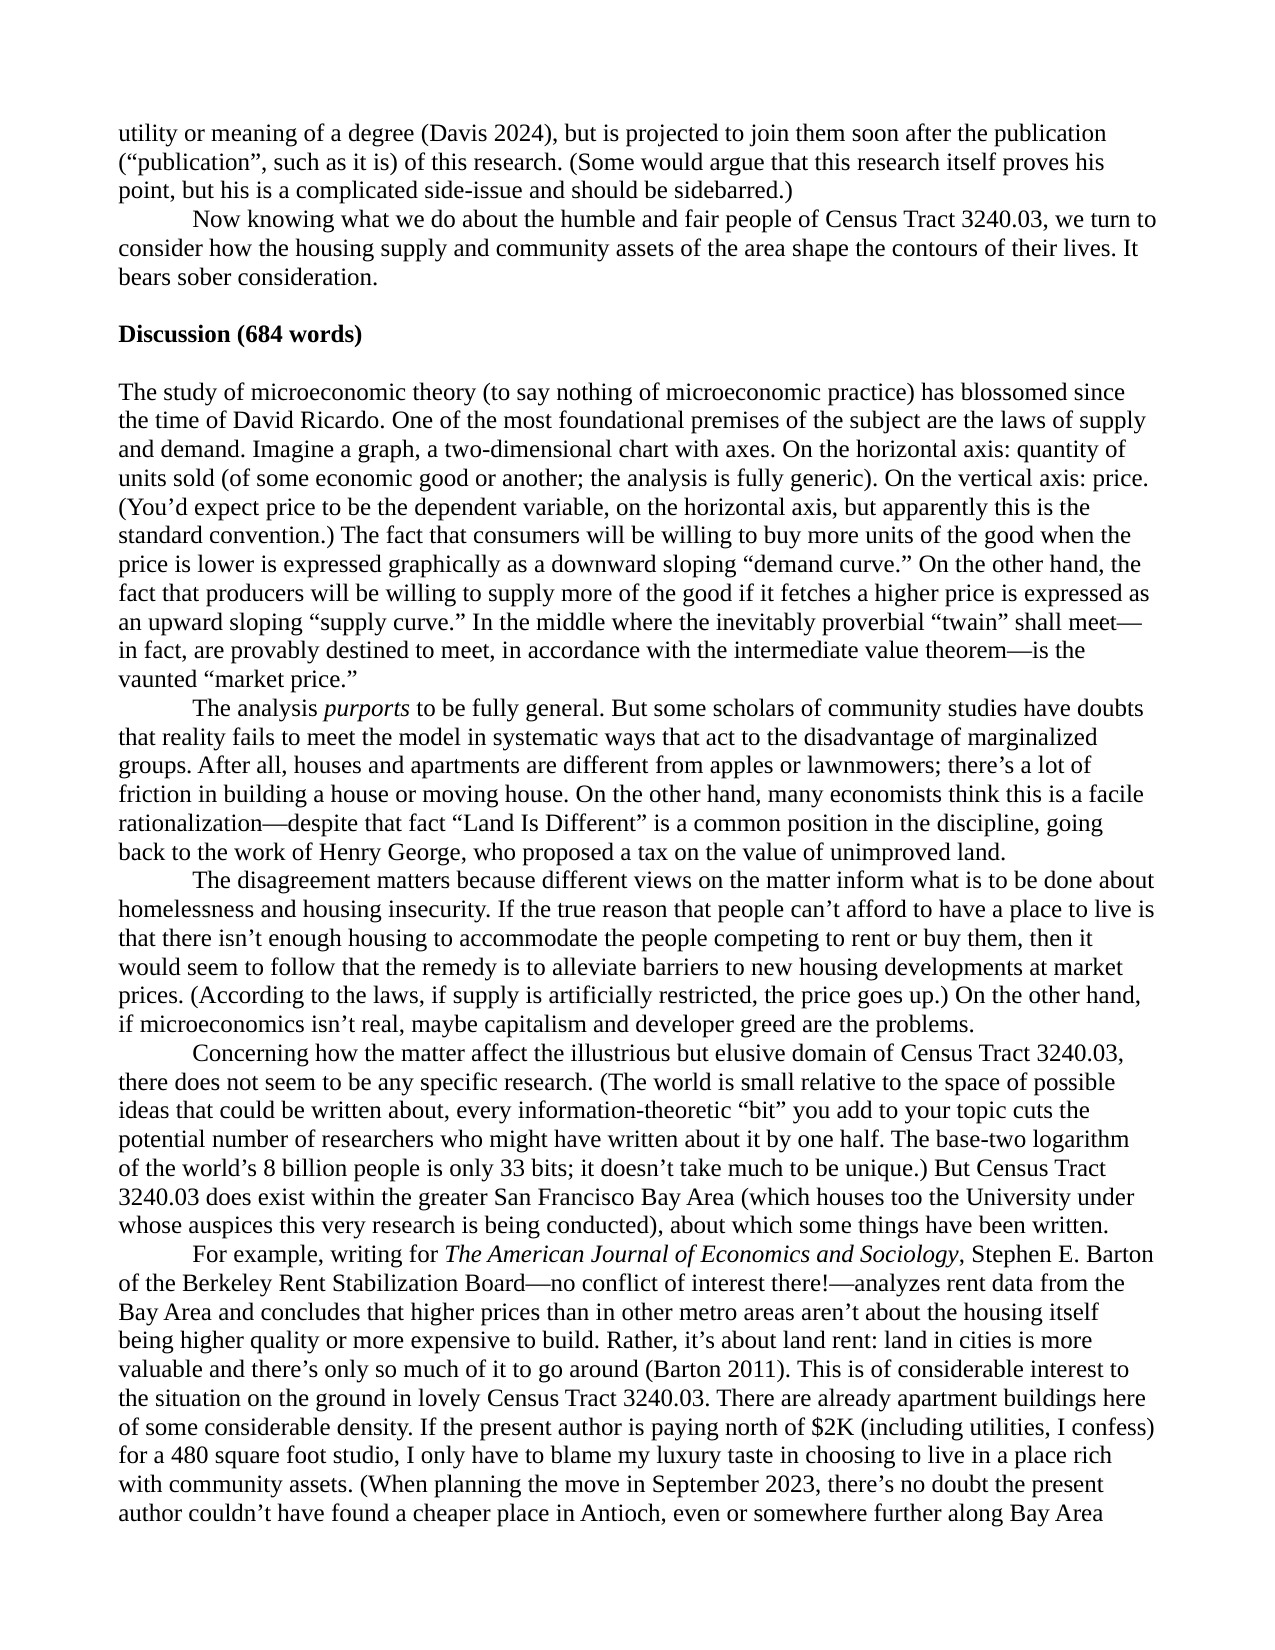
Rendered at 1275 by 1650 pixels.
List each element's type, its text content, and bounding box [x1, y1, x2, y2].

text The disagreement matters because different views on the matter inform what is to be done about homelessness and housing insecurity. If the true reason that people can’t afford to have a place to live is that there isn’t enough housing to accommodate the people competing to rent or buy them, then it would seem to follow that the remedy is to alleviate barriers to new housing developments at market prices. (According to the laws, if supply is artificially restricted, the price goes up.) On the other hand, if microeconomics isn’t real, maybe capitalism and developer greed are the problems. [118, 866, 1157, 1038]
text For example, writing for The American Journal of Economics and Sociology, Stephen E. Barton of the Berkeley Rent Stabilization Board—no conflict of interest there!—analyzes rent data from the Bay Area and concludes that higher prices than in other metro areas aren’t about the housing itself being higher quality or more expensive to build. Rather, it’s about land rent: land in cities is more valuable and there’s only so much of it to go around (Barton 2011). This is of considerable interest to the situation on the ground in lovely Census Tract 3240.03. There are already apartment buildings here of some considerable density. If the present author is paying north of $2K (including utilities, I confess) for a 480 square foot studio, I only have to blame my luxury taste in choosing to live in a place rich with community assets. (When planning the move in September 2023, there’s no doubt the present author couldn’t have found a cheaper place in Antioch, even or somewhere further along Bay Area [118, 1239, 1157, 1527]
text Now knowing what we do about the humble and fair people of Census Tract 3240.03, we turn to consider how the housing supply and community assets of the area shape the contours of their lives. It bears sober consideration. [118, 204, 1157, 291]
text The analysis purports to be fully general. But some scholars of community studies have doubts that reality fails to meet the model in systematic ways that act to the disadvantage of marginalized groups. After all, houses and apartments are different from apples or lawnmowers; there’s a lot of friction in building a house or moving house. On the other hand, many economists think this is a facile rationalization—despite that fact “Land Is Different” is a common position in the discipline, going back to the work of Henry George, who proposed a tax on the value of unimproved land. [118, 693, 1157, 866]
text utility or meaning of a degree (Davis 2024), but is projected to join them soon after the publication (“publication”, such as it is) of this research. (Some would argue that this research itself proves his point, but his is a complicated side-issue and should be sidebarred.) [118, 118, 1157, 204]
text The study of microeconomic theory (to say nothing of microeconomic practice) has blossomed since the time of David Ricardo. One of the most foundational premises of the subject are the laws of supply and demand. Imagine a graph, a two-dimensional chart with axes. On the horizontal axis: quantity of units sold (of some economic good or another; the analysis is fully generic). On the vertical axis: price. (You’d expect price to be the dependent variable, on the horizontal axis, but apparently this is the standard convention.) The fact that consumers will be willing to buy more units of the good when the price is lower is expressed graphically as a downward sloping “demand curve.” On the other hand, the fact that producers will be willing to supply more of the good if it fetches a higher price is expressed as an upward sloping “supply curve.” In the middle where the inevitably proverbial “twain” shall meet—in fact, are provably destined to meet, in accordance with the intermediate value theorem—is the vaunted “market price.” [118, 377, 1157, 693]
text Discussion (684 words) [118, 319, 1157, 348]
text Concerning how the matter affect the illustrious but elusive domain of Census Tract 3240.03, there does not seem to be any specific research. (The world is small relative to the space of possible ideas that could be written about, every information-theoretic “bit” you add to your topic cuts the potential number of researchers who might have written about it by one half. The base-two logarithm of the world’s 8 billion people is only 33 bits; it doesn’t take much to be unique.) But Census Tract 3240.03 does exist within the greater San Francisco Bay Area (which houses too the University under whose auspices this very research is being conducted), about which some things have been written. [118, 1038, 1157, 1239]
